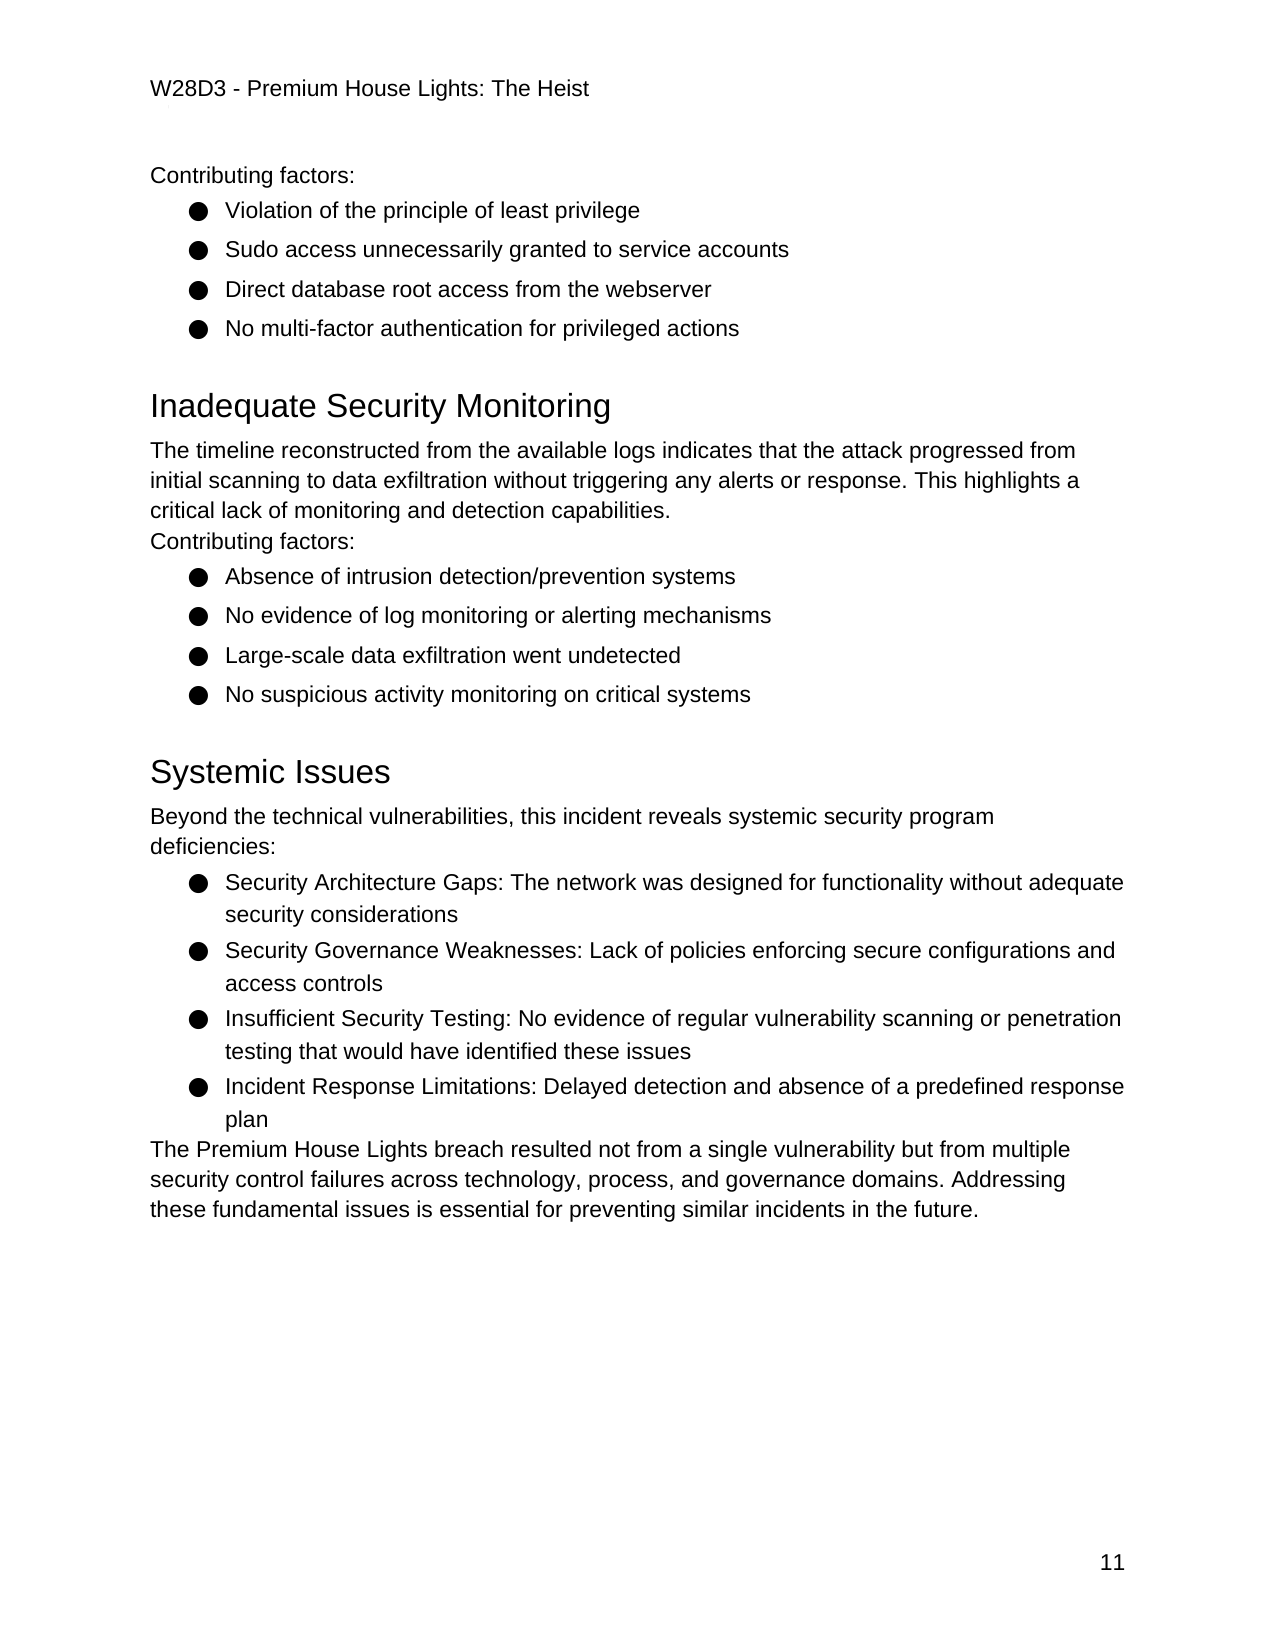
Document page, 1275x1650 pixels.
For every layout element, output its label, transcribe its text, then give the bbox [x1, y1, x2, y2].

list Sudo access unnecessarily granted to service accounts [187, 231, 1125, 265]
list Insufficient Security Testing: No evidence of regular vulnerability scanning or penetration testing that would have identified these issues [187, 1000, 1125, 1064]
list No multi-factor authentication for privileged actions [187, 309, 1125, 343]
list No evidence of log monitoring or alerting mechanisms [187, 597, 1125, 631]
list Absence of intrusion detection/prevention systems [187, 558, 1125, 592]
text The timeline reconstructed from the available logs indicates that the attack progressed from initial scanning to data exfiltration without triggering any alerts or response. This highlights a critical lack of monitoring and detection capabilities. [150, 437, 1125, 524]
subtitle Systemic Issues [150, 752, 1125, 791]
list Violation of the principle of least privilege [187, 192, 1125, 226]
list Security Governance Weaknesses: Lack of policies enforcing secure configurations and access controls [187, 932, 1125, 996]
list Incident Response Limitations: Delayed detection and absence of a predefined response plan [187, 1068, 1125, 1132]
subtitle Inadequate Security Monitoring [150, 386, 1125, 424]
list Security Architecture Gaps: The network was designed for functionality without adequate security considerations [187, 863, 1125, 928]
text Contributing factors: [150, 162, 1125, 188]
text The Premium House Lights breach resulted not from a single vulnerability but from multiple security control failures across technology, process, and governance domains. Addressing these fundamental issues is essential for preventing similar incidents in the future. [150, 1136, 1125, 1223]
list No suspicious activity monitoring on critical systems [187, 675, 1125, 709]
text Beyond the technical vulnerabilities, this incident reveals systemic security program deficiencies: [150, 803, 1125, 859]
text Contributing factors: [150, 528, 1125, 554]
list Direct database root access from the webserver [187, 270, 1125, 304]
list Large-scale data exfiltration went undetected [187, 636, 1125, 670]
